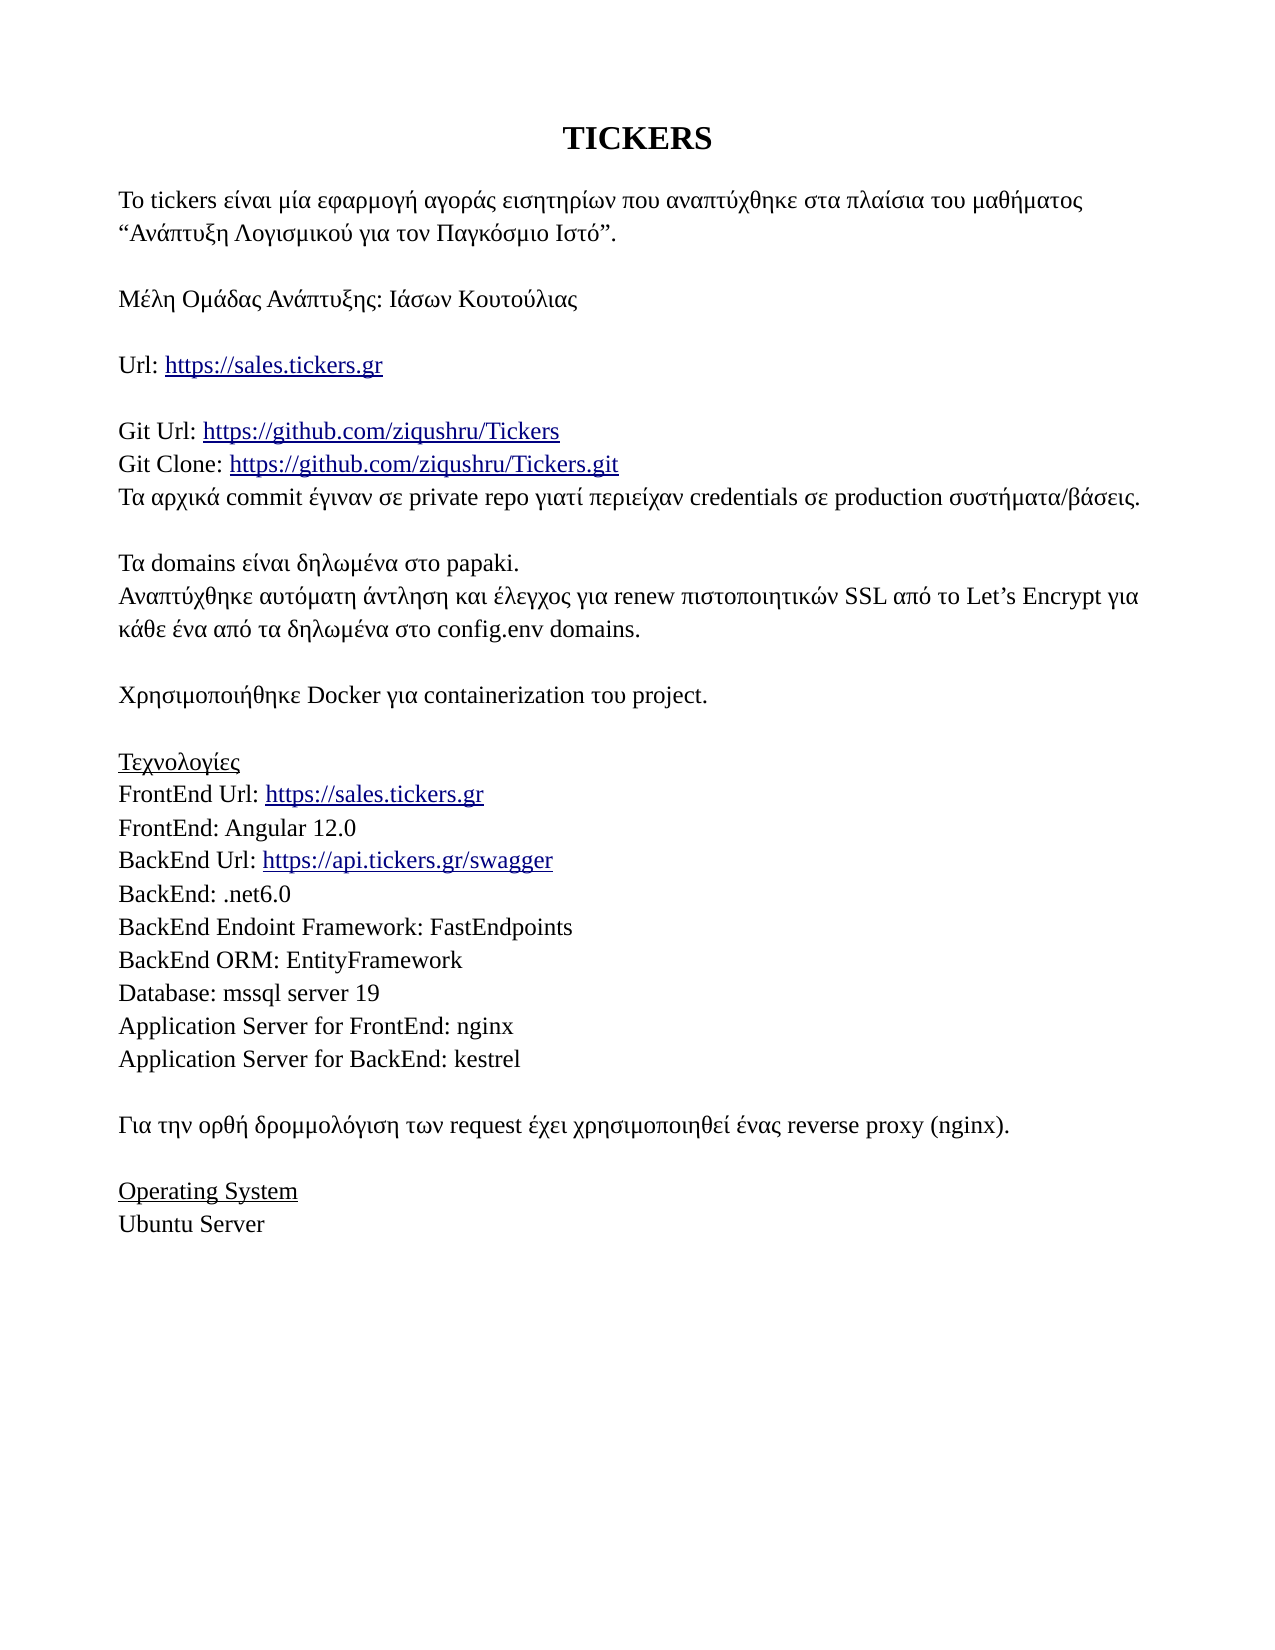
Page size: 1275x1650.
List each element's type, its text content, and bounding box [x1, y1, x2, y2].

text Application Server for BackEnd: kestrel [118, 1044, 1157, 1072]
text Το tickers είναι μία εφαρμογή αγοράς εισητηρίων που αναπτύχθηκε στα πλαίσια του μαθήματος “Ανάπτυξη Λογισμικού για τον Παγκόσμιο Ιστό”. [118, 185, 1157, 247]
text Application Server for FrontEnd: nginx [118, 1011, 1157, 1039]
text Για την ορθή δρομμολόγιση των request έχει χρησιμοποιηθεί ένας reverse proxy (nginx). [118, 1110, 1157, 1138]
text Git Url: https://github.com/ziqushru/Tickers [118, 416, 1157, 445]
text BackEnd ORM: EntityFramework [118, 945, 1157, 973]
text Αναπτύχθηκε αυτόματη άντληση και έλεγχος για renew πιστοποιητικών SSL από το Let’s Encrypt για κάθε ένα από τα δηλωμένα στο config.env domains. [118, 581, 1157, 643]
text Ubuntu Server [118, 1209, 1157, 1238]
text Operating System [118, 1176, 1157, 1204]
text FrontEnd Url: https://sales.tickers.gr [118, 779, 1157, 808]
text BackEnd Endoint Framework: FastEndpoints [118, 912, 1157, 940]
text TICKERS [118, 118, 1157, 156]
text Git Clone: https://github.com/ziqushru/Tickers.git [118, 449, 1157, 478]
text Τα domains είναι δηλωμένα στο papaki. [118, 548, 1157, 577]
text Τα αρχικά commit έγιναν σε private repo γιατί περιείχαν credentials σε production συστήματα/βάσεις. [118, 482, 1157, 511]
text Url: https://sales.tickers.gr [118, 350, 1157, 379]
text Μέλη Ομάδας Ανάπτυξης: Ιάσων Κουτούλιας [118, 284, 1157, 313]
text Χρησιμοποιήθηκε Docker για containerization του project. [118, 681, 1157, 709]
text BackEnd Url: https://api.tickers.gr/swagger [118, 846, 1157, 874]
text FrontEnd: Angular 12.0 [118, 813, 1157, 841]
text Database: mssql server 19 [118, 978, 1157, 1006]
text BackEnd: .net6.0 [118, 879, 1157, 907]
text Τεχνολογίες [118, 747, 1157, 775]
